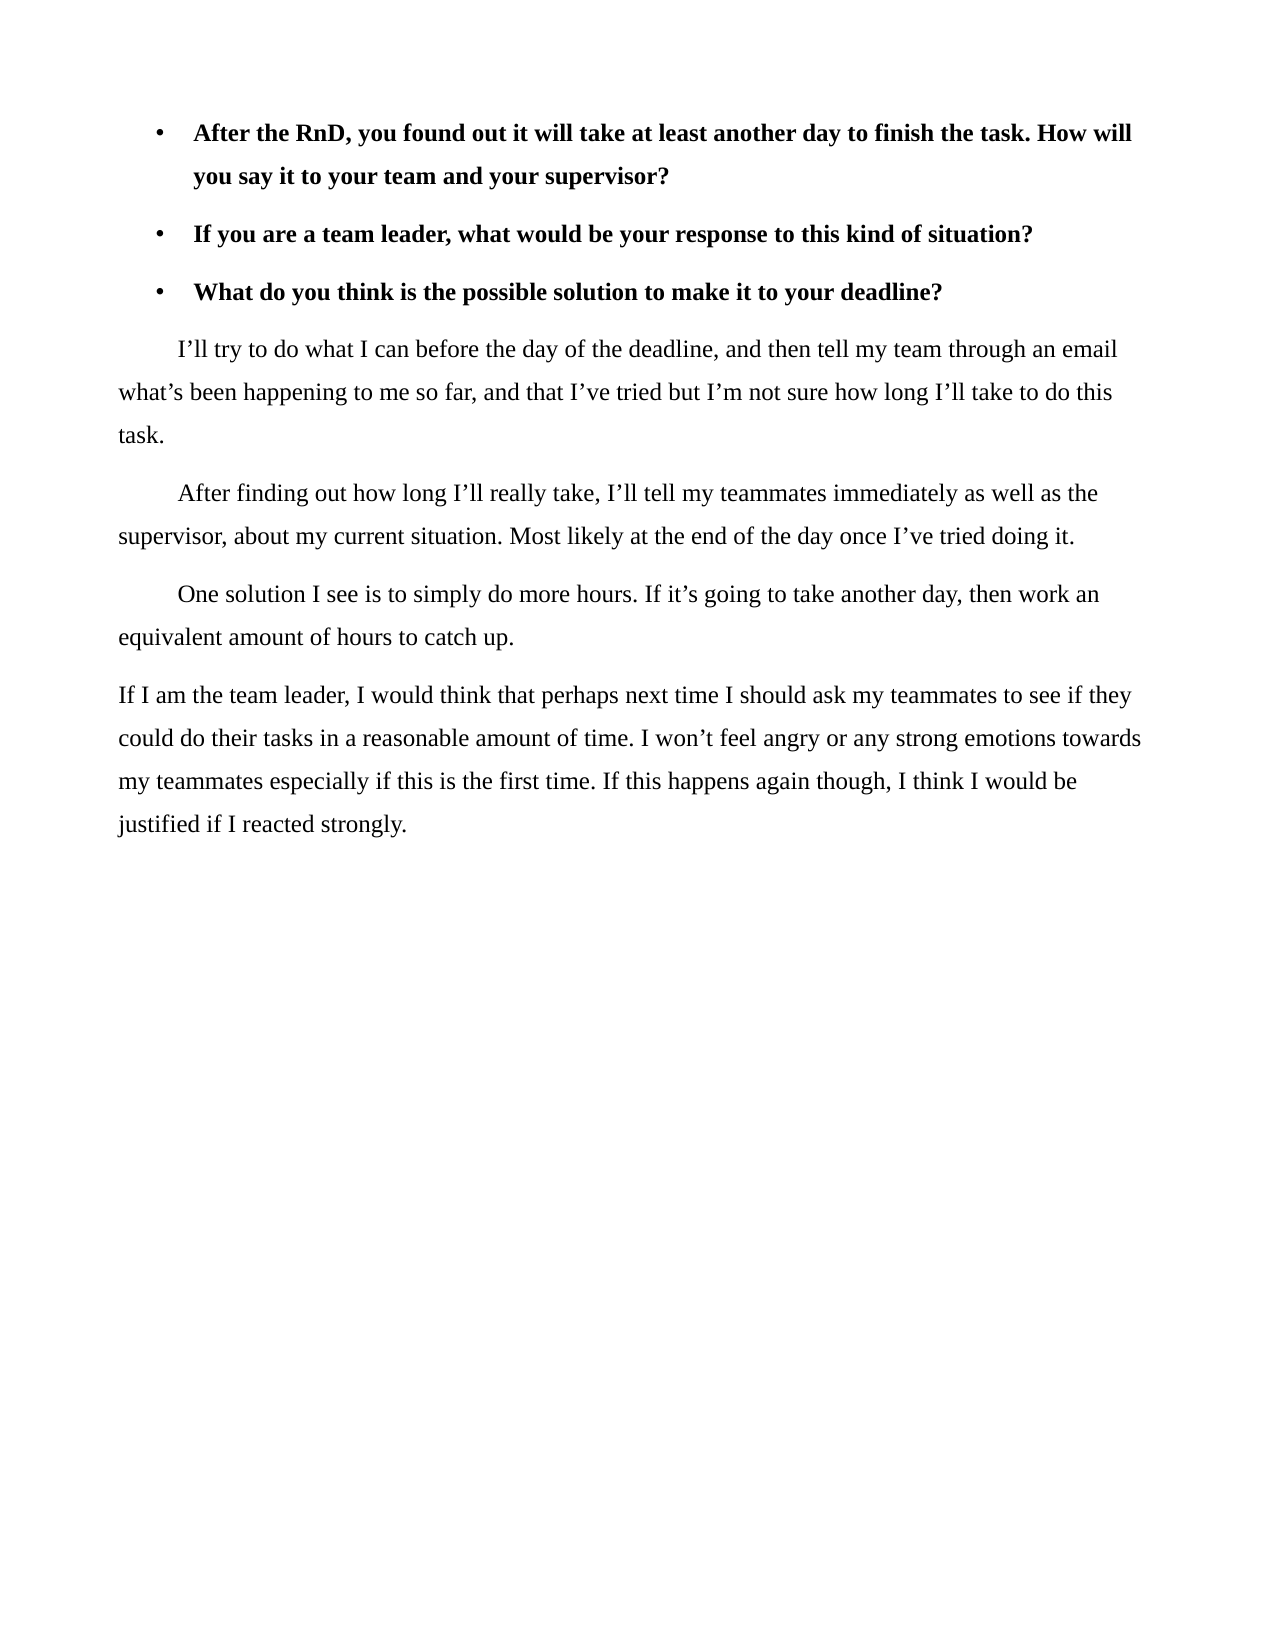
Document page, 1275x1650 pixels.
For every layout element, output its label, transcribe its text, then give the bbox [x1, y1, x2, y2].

text If I am the team leader, I would think that perhaps next time I should ask my teammates to see if they could do their tasks in a reasonable amount of time. I won’t feel angry or any strong emotions towards my teammates especially if this is the first time. If this happens again though, I think I would be justified if I reacted strongly. [118, 680, 1157, 838]
text One solution I see is to simply do more hours. If it’s going to take another day, then work an equivalent amount of hours to catch up. [118, 579, 1157, 651]
text After finding out how long I’ll really take, I’ll tell my teammates immediately as well as the supervisor, about my current situation. Most likely at the end of the day once I’ve tried doing it. [118, 478, 1157, 550]
text I’ll try to do what I can before the day of the deadline, and then tell my team through an email what’s been happening to me so far, and that I’ve tried but I’m not sure how long I’ll take to do this task. [118, 334, 1157, 449]
list What do you think is the possible solution to make it to your deadline? [156, 277, 1157, 305]
list After the RnD, you found out it will take at least another day to finish the task. How will you say it to your team and your supervisor? [156, 118, 1157, 190]
list If you are a team leader, what would be your response to this kind of situation? [156, 219, 1157, 248]
